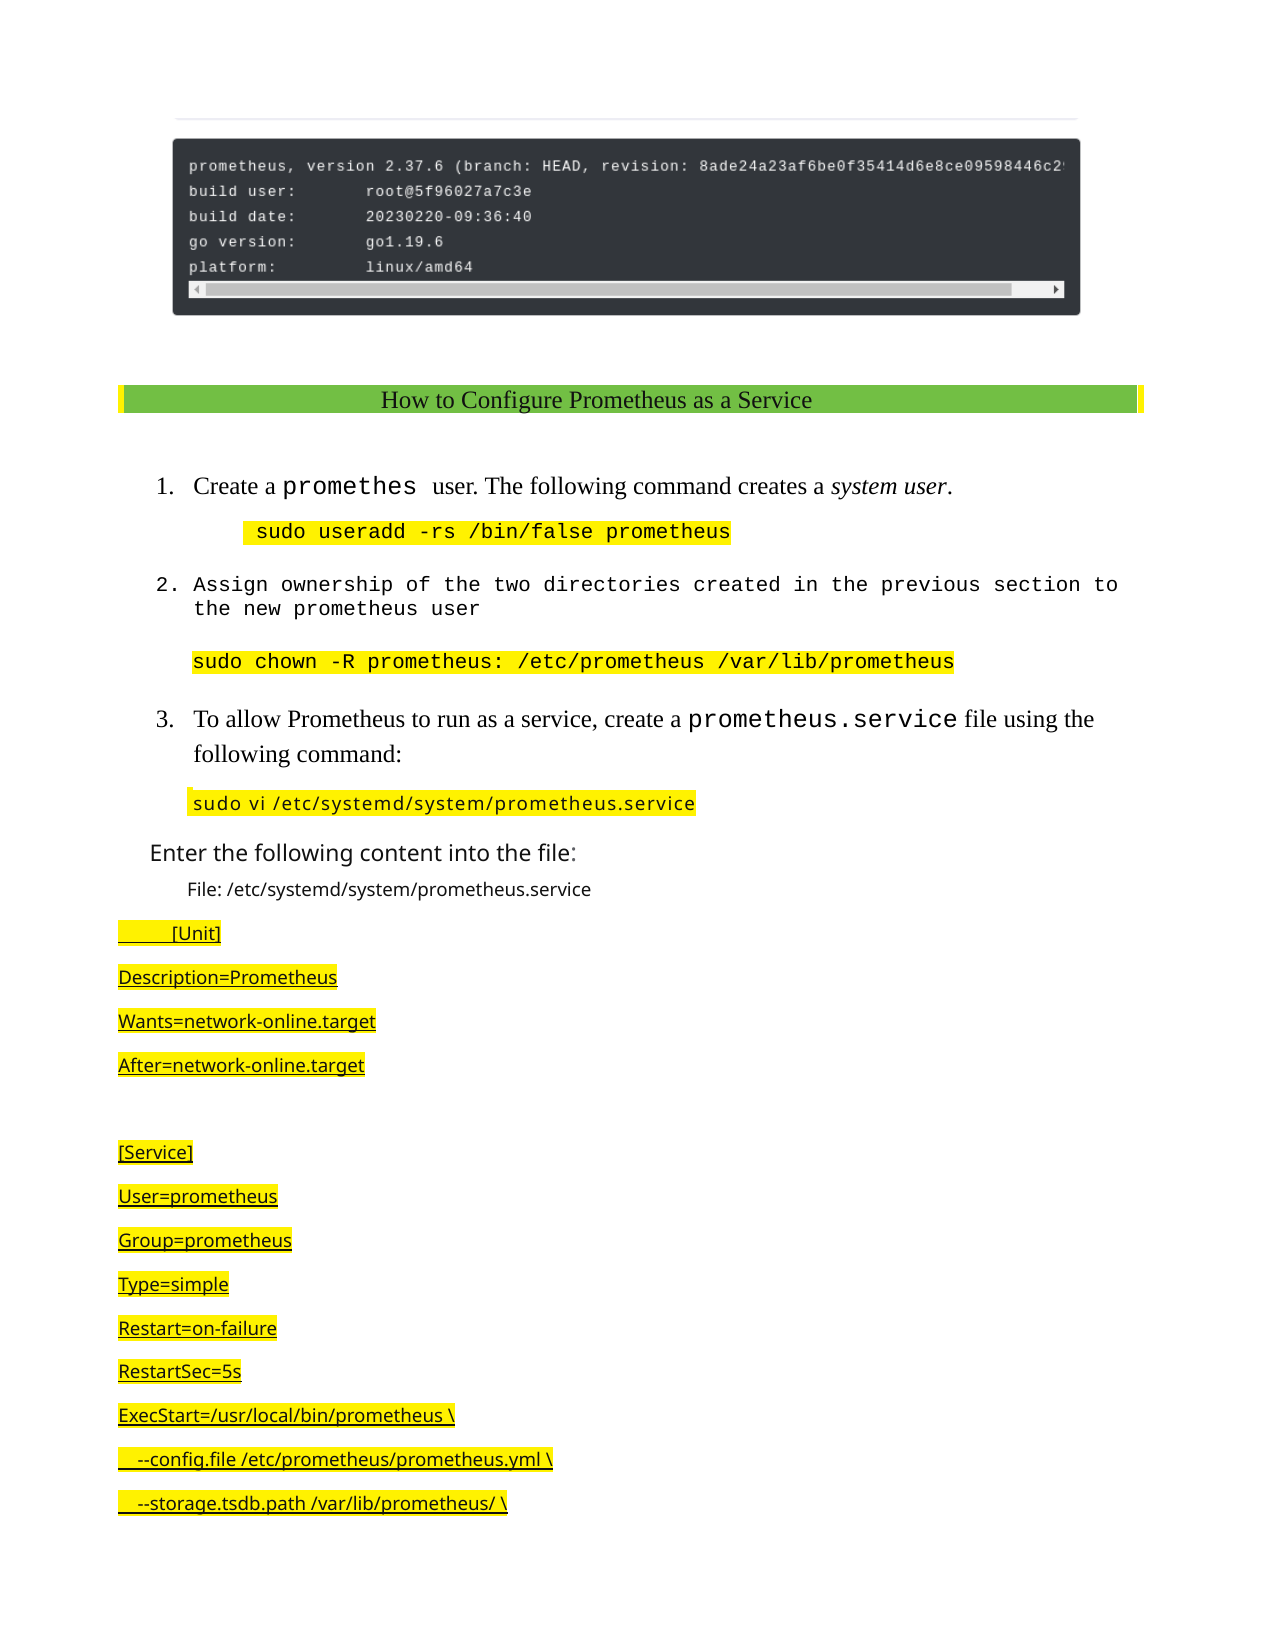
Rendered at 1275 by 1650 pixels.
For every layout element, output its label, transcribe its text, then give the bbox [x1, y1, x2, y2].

list To allow Prometheus to run as a service, create a prometheus.service file using the following command: [156, 704, 1157, 768]
text User=prometheus [118, 1183, 1157, 1209]
text sudo chown -R prometheus: /etc/prometheus /var/lib/prometheus [118, 651, 1157, 674]
text Description=Prometheus [118, 964, 1157, 990]
text [Service] [118, 1139, 1157, 1165]
text --config.file /etc/prometheus/prometheus.yml \ [118, 1447, 1157, 1472]
text Enter the following content into the file: File: /etc/systemd/system/prometheus.service [118, 834, 1157, 901]
text How to Configure Prometheus as a Service [118, 385, 1157, 413]
list Create a promethes user. The following command creates a system user. [156, 471, 1157, 502]
text ExecStart=/usr/local/bin/prometheus \ [118, 1403, 1157, 1428]
text Type=simple [118, 1271, 1157, 1297]
text [Unit] [118, 920, 1157, 946]
list sudo useradd -rs /bin/false prometheus [156, 521, 1157, 545]
text Group=prometheus [118, 1227, 1157, 1253]
text sudo vi /etc/systemd/system/prometheus.service [118, 787, 1157, 816]
list Assign ownership of the two directories created in the previous section to the new prometheus user [156, 574, 1157, 621]
text --storage.tsdb.path /var/lib/prometheus/ \ [118, 1490, 1157, 1516]
text RestartSec=5s [118, 1359, 1157, 1384]
text Wants=network-online.target [118, 1008, 1157, 1033]
text After=network-online.target [118, 1052, 1157, 1077]
picture [143, 118, 1133, 328]
text Restart=on-failure [118, 1315, 1157, 1341]
